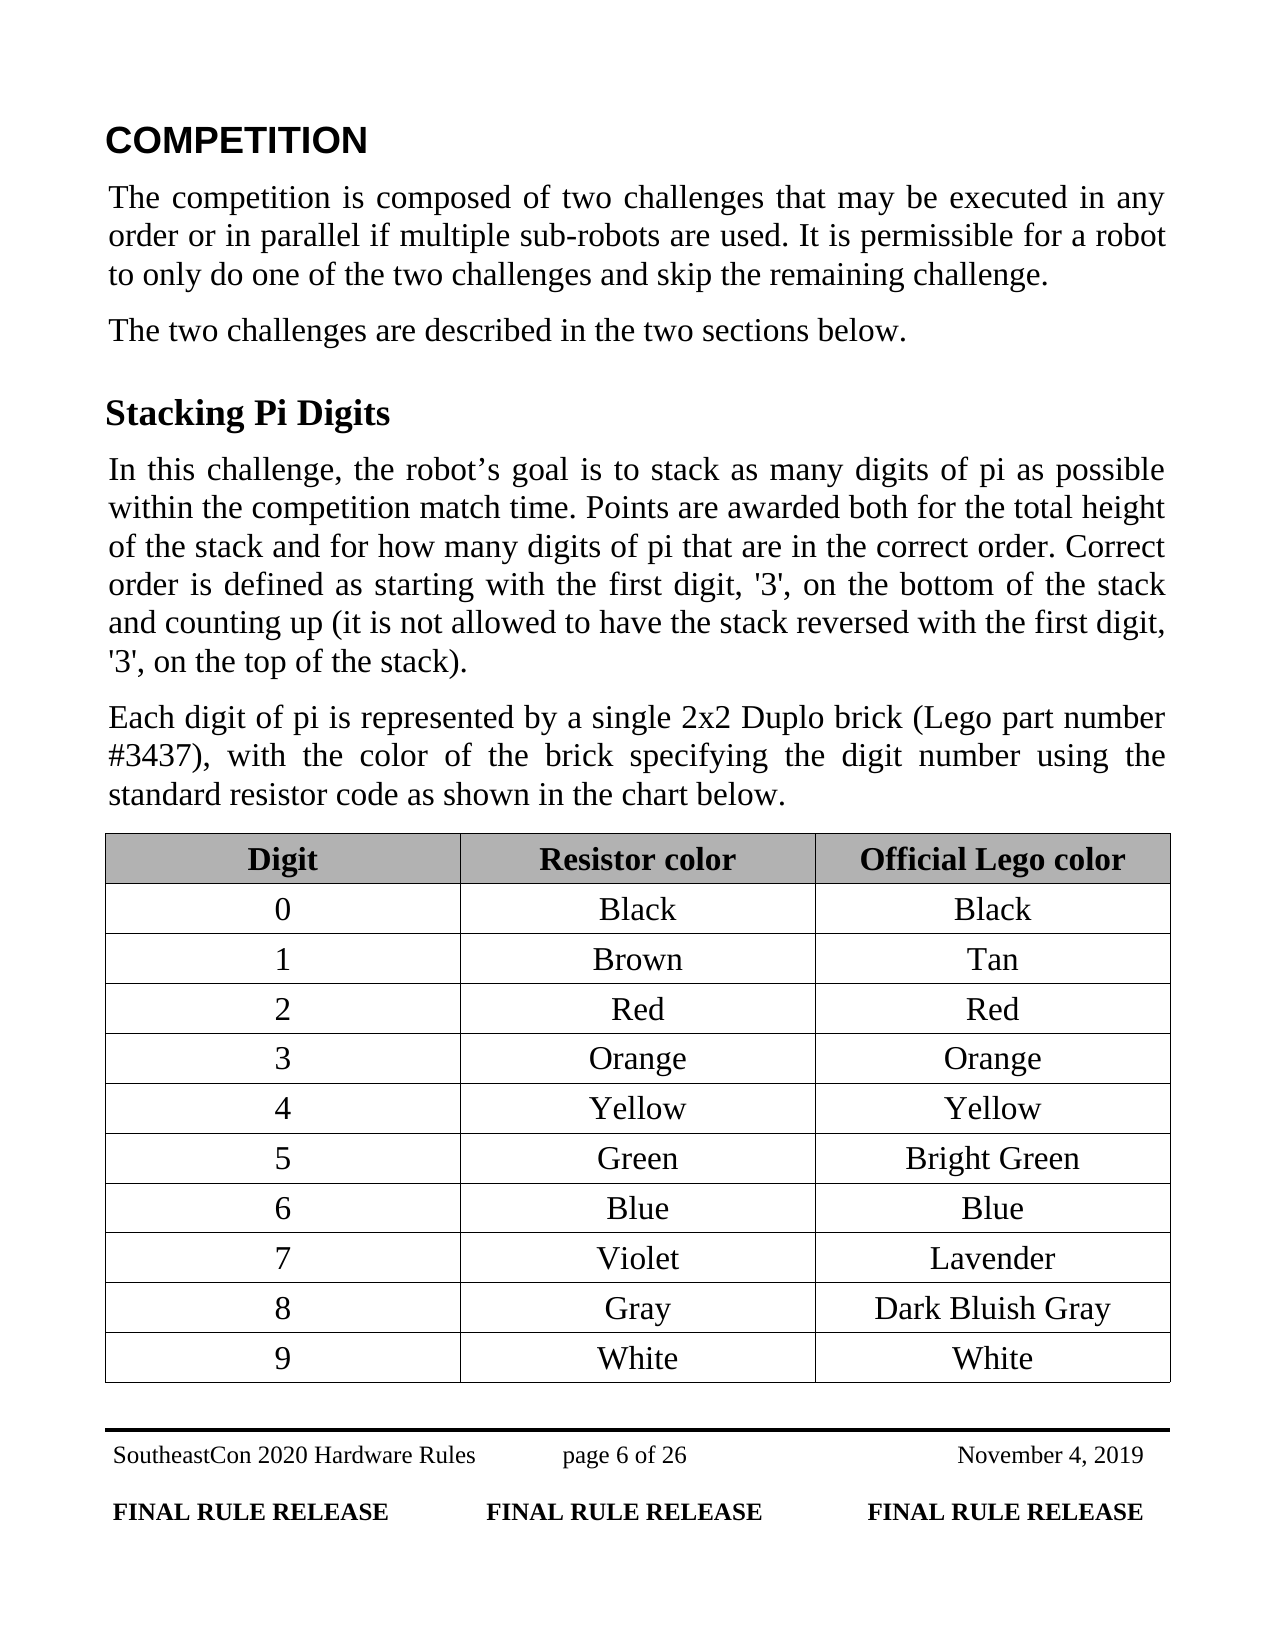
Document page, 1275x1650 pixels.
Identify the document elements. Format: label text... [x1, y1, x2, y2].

table_cell White [816, 1333, 1170, 1382]
table_cell Yellow [816, 1084, 1170, 1133]
table_cell Blue [816, 1184, 1170, 1232]
table_cell Black [816, 884, 1170, 933]
subtitle Stacking Pi Digits [105, 391, 1170, 434]
table_cell 5 [106, 1134, 460, 1183]
table_cell 4 [106, 1084, 460, 1133]
table_header Resistor color [461, 834, 815, 883]
table_cell 2 [106, 984, 460, 1033]
table_cell Lavender [816, 1233, 1170, 1282]
table_cell Blue [461, 1184, 815, 1232]
table_cell 0 [106, 884, 460, 933]
subtitle COMPETITION [105, 118, 1170, 162]
table_cell Red [816, 984, 1170, 1033]
table_cell Dark Bluish Gray [816, 1283, 1170, 1332]
table_cell Bright Green [816, 1134, 1170, 1183]
table_cell Red [461, 984, 815, 1033]
table_cell 1 [106, 934, 460, 983]
table_header Digit [106, 834, 460, 883]
text Each digit of pi is represented by a single 2x2 Duplo brick (Lego part number #3437), with the color of the brick specifying the digit number using the standard resistor code as shown in the chart below. [105, 694, 1170, 815]
table_cell 8 [106, 1283, 460, 1332]
table_cell 6 [106, 1184, 460, 1232]
text The competition is composed of two challenges that may be executed in any order or in parallel if multiple sub-robots are used. It is permissible for a robot to only do one of the two challenges and skip the remaining challenge. [105, 174, 1170, 292]
table_cell White [461, 1333, 815, 1382]
text The two challenges are described in the two sections below. [105, 307, 1170, 352]
table_cell Orange [816, 1034, 1170, 1083]
table_cell Orange [461, 1034, 815, 1083]
table_cell Black [461, 884, 815, 933]
table_cell 7 [106, 1233, 460, 1282]
table_cell Tan [816, 934, 1170, 983]
table_cell Yellow [461, 1084, 815, 1133]
table_cell 3 [106, 1034, 460, 1083]
table_cell Green [461, 1134, 815, 1183]
table_cell Gray [461, 1283, 815, 1332]
text In this challenge, the robot’s goal is to stack as many digits of pi as possible within the competition match time. Points are awarded both for the total height of the stack and for how many digits of pi that are in the correct order. Correct order is defined as starting with the first digit, '3', on the bottom of the stack and counting up (it is not allowed to have the stack reversed with the first digit, '3', on the top of the stack). [105, 446, 1170, 679]
table_cell Violet [461, 1233, 815, 1282]
table_header Official Lego color [816, 834, 1170, 883]
table_cell 9 [106, 1333, 460, 1382]
table_cell Brown [461, 934, 815, 983]
